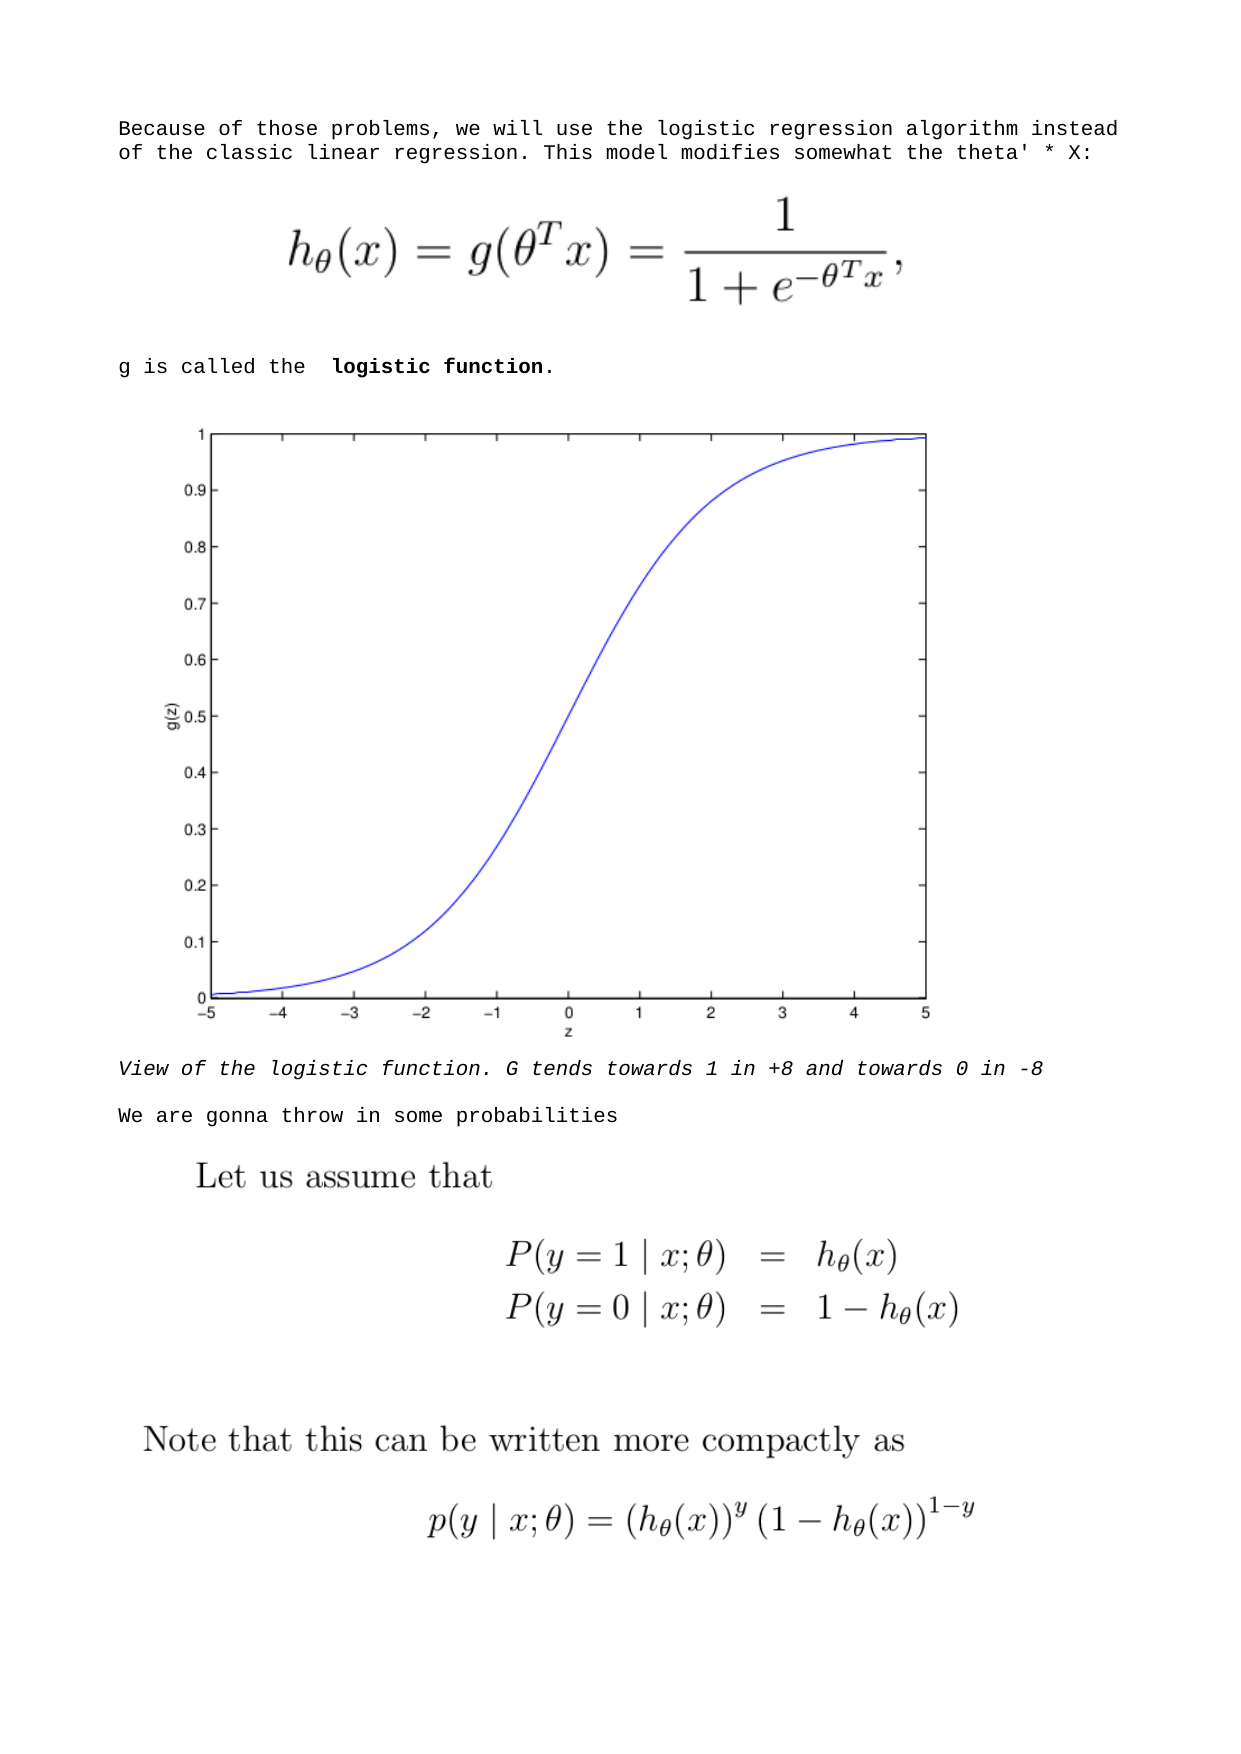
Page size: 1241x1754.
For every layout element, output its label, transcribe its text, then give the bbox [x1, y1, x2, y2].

picture [118, 1128, 1123, 1563]
text View of the logistic function. G tends towards 1 in +8 and towards 0 in -8 [118, 1058, 1122, 1081]
text g is called the logistic function. [118, 165, 1122, 379]
text Because of those problems, we will use the logistic regression algorithm instead of the classic linear regression. This model modifies somewhat the theta' * X: [118, 118, 1122, 165]
picture [118, 379, 1123, 1058]
picture [227, 165, 1014, 356]
text We are gonna throw in some probabilities [118, 1105, 1122, 1128]
